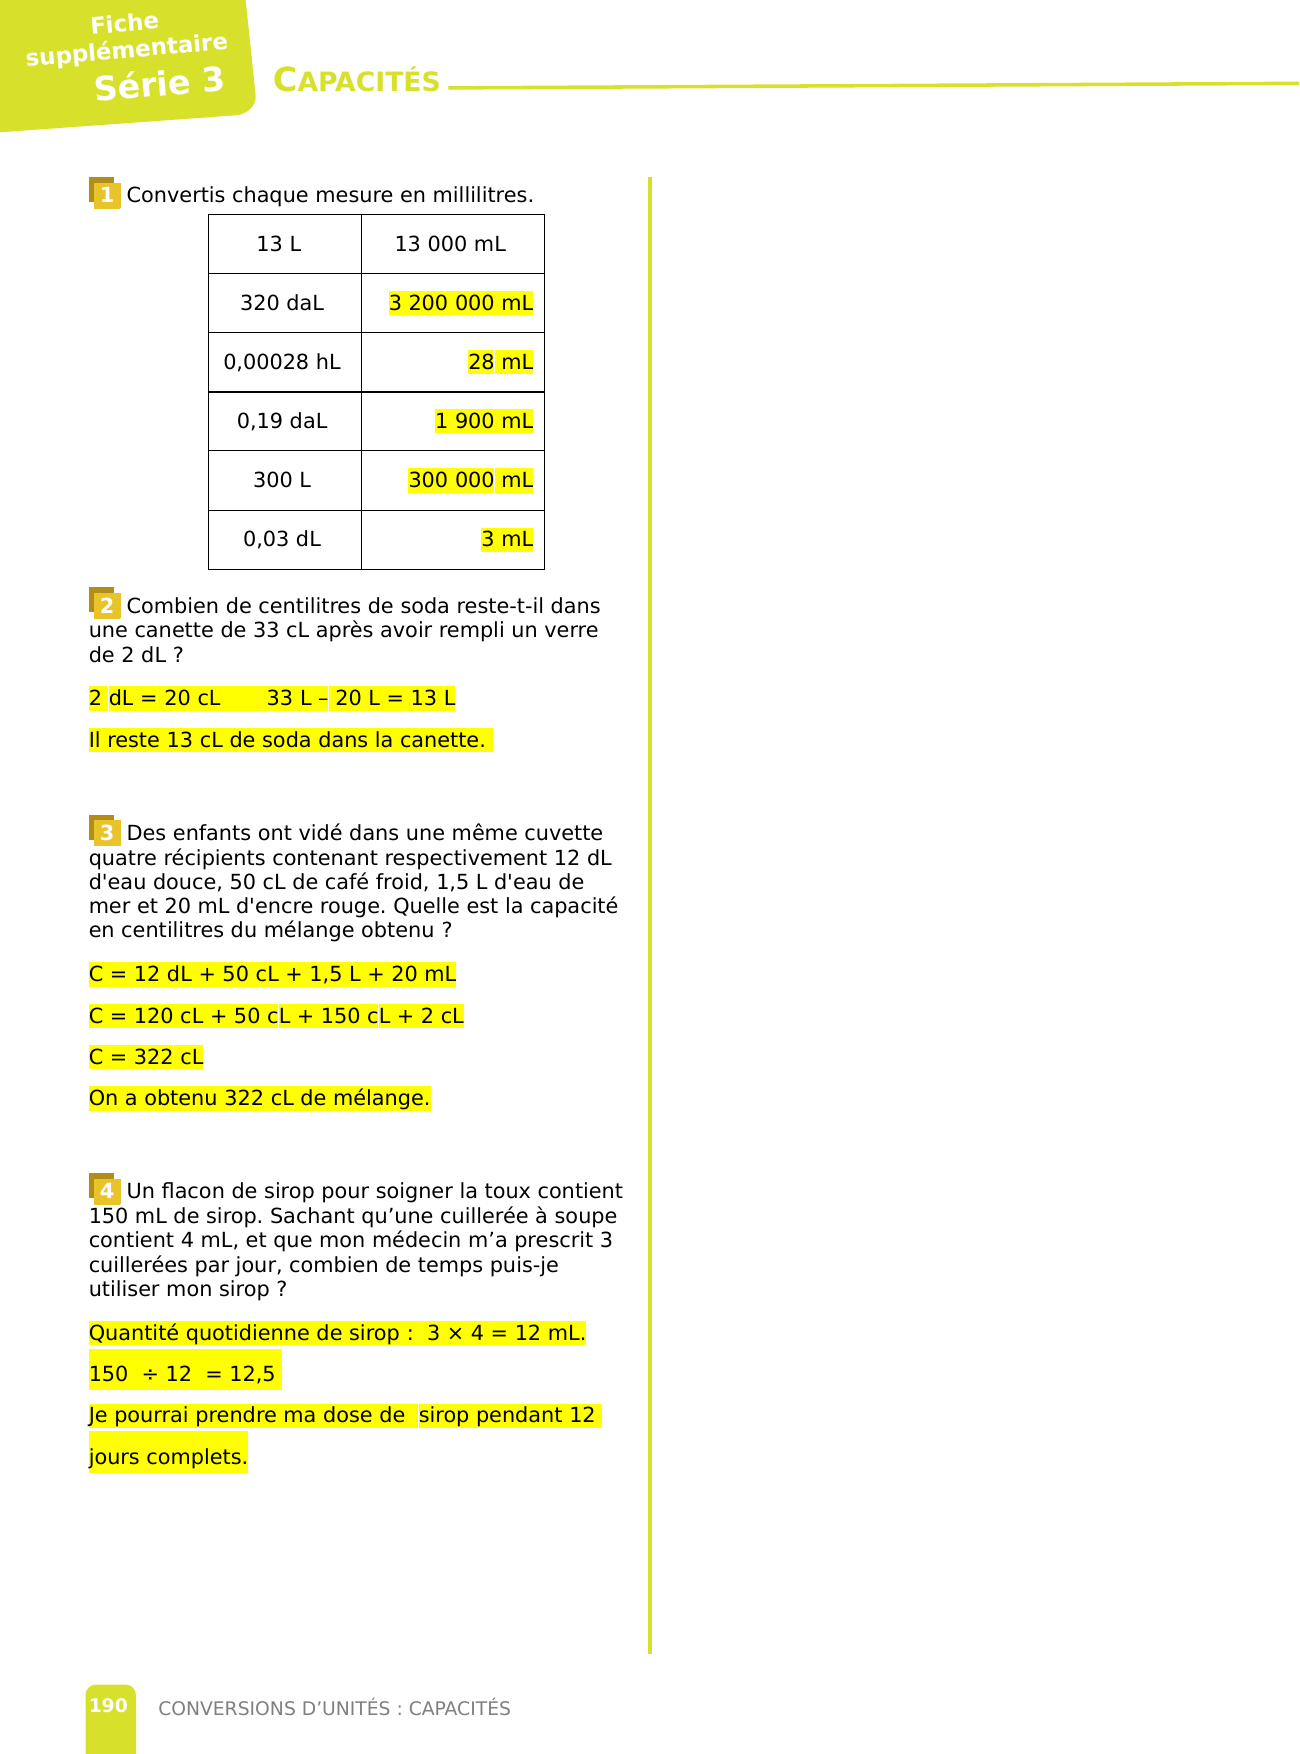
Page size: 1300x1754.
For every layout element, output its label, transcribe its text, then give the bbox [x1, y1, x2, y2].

subtitle Un flacon de sirop pour soigner la toux contient 150 mL de sirop. Sachant qu’une cuillerée à soupe contient 4 mL, et que mon médecin m’a prescrit 3 cuillerées par jour, combien de temps puis-je utiliser mon sirop ? [88, 1173, 629, 1301]
table_cell [173, 450, 208, 509]
text C = 322 cL [88, 1031, 629, 1073]
text C = 120 cL + 50 cL + 150 cL + 2 cL [88, 990, 629, 1031]
table_cell [173, 332, 208, 391]
table_cell 300 L [209, 451, 361, 509]
table_cell 28 mL [362, 333, 544, 391]
table_cell 300 000 mL [362, 451, 544, 509]
table_cell [173, 273, 208, 332]
subtitle Convertis chaque mesure en millilitres. [114, 177, 629, 208]
table_header 13 000 mL [362, 215, 544, 273]
text Je pourrai prendre ma dose de sirop pendant 12 jours complets. [88, 1390, 629, 1473]
text On a obtenu 322 cL de mélange. [88, 1073, 629, 1114]
table_cell [173, 510, 208, 568]
subtitle Des enfants ont vidé dans une même cuvette quatre récipients contenant respectivement 12 dL d'eau douce, 50 cL de café froid, 1,5 L d'eau de mer et 20 mL d'encre rouge. Quelle est la capacité en centilitres du mélange obtenu ? [88, 814, 629, 943]
text Quantité quotidienne de sirop : 3 × 4 = 12 mL. [88, 1307, 629, 1348]
text 2 dL = 20 cL 33 L – 20 L = 13 L [88, 673, 629, 714]
table_cell 3 mL [362, 511, 544, 568]
table_cell 0,19 daL [209, 393, 361, 450]
table_header [173, 214, 208, 273]
text Il reste 13 cL de soda dans la canette. [88, 714, 629, 756]
subtitle Combien de centilitres de soda reste-t-il dans une canette de 33 cL après avoir rempli un verre de 2 dL ? [88, 587, 629, 667]
table_cell 3 200 000 mL [362, 274, 544, 332]
table_cell [173, 391, 208, 450]
text 150 ÷ 12 = 12,5 [88, 1348, 629, 1390]
text C = 12 dL + 50 cL + 1,5 L + 20 mL [88, 949, 629, 990]
table_cell 0,00028 hL [209, 333, 361, 391]
table_cell 1 900 mL [362, 393, 544, 450]
table_cell 0,03 dL [209, 511, 361, 568]
table_cell 320 daL [209, 274, 361, 332]
table_header 13 L [209, 215, 361, 273]
